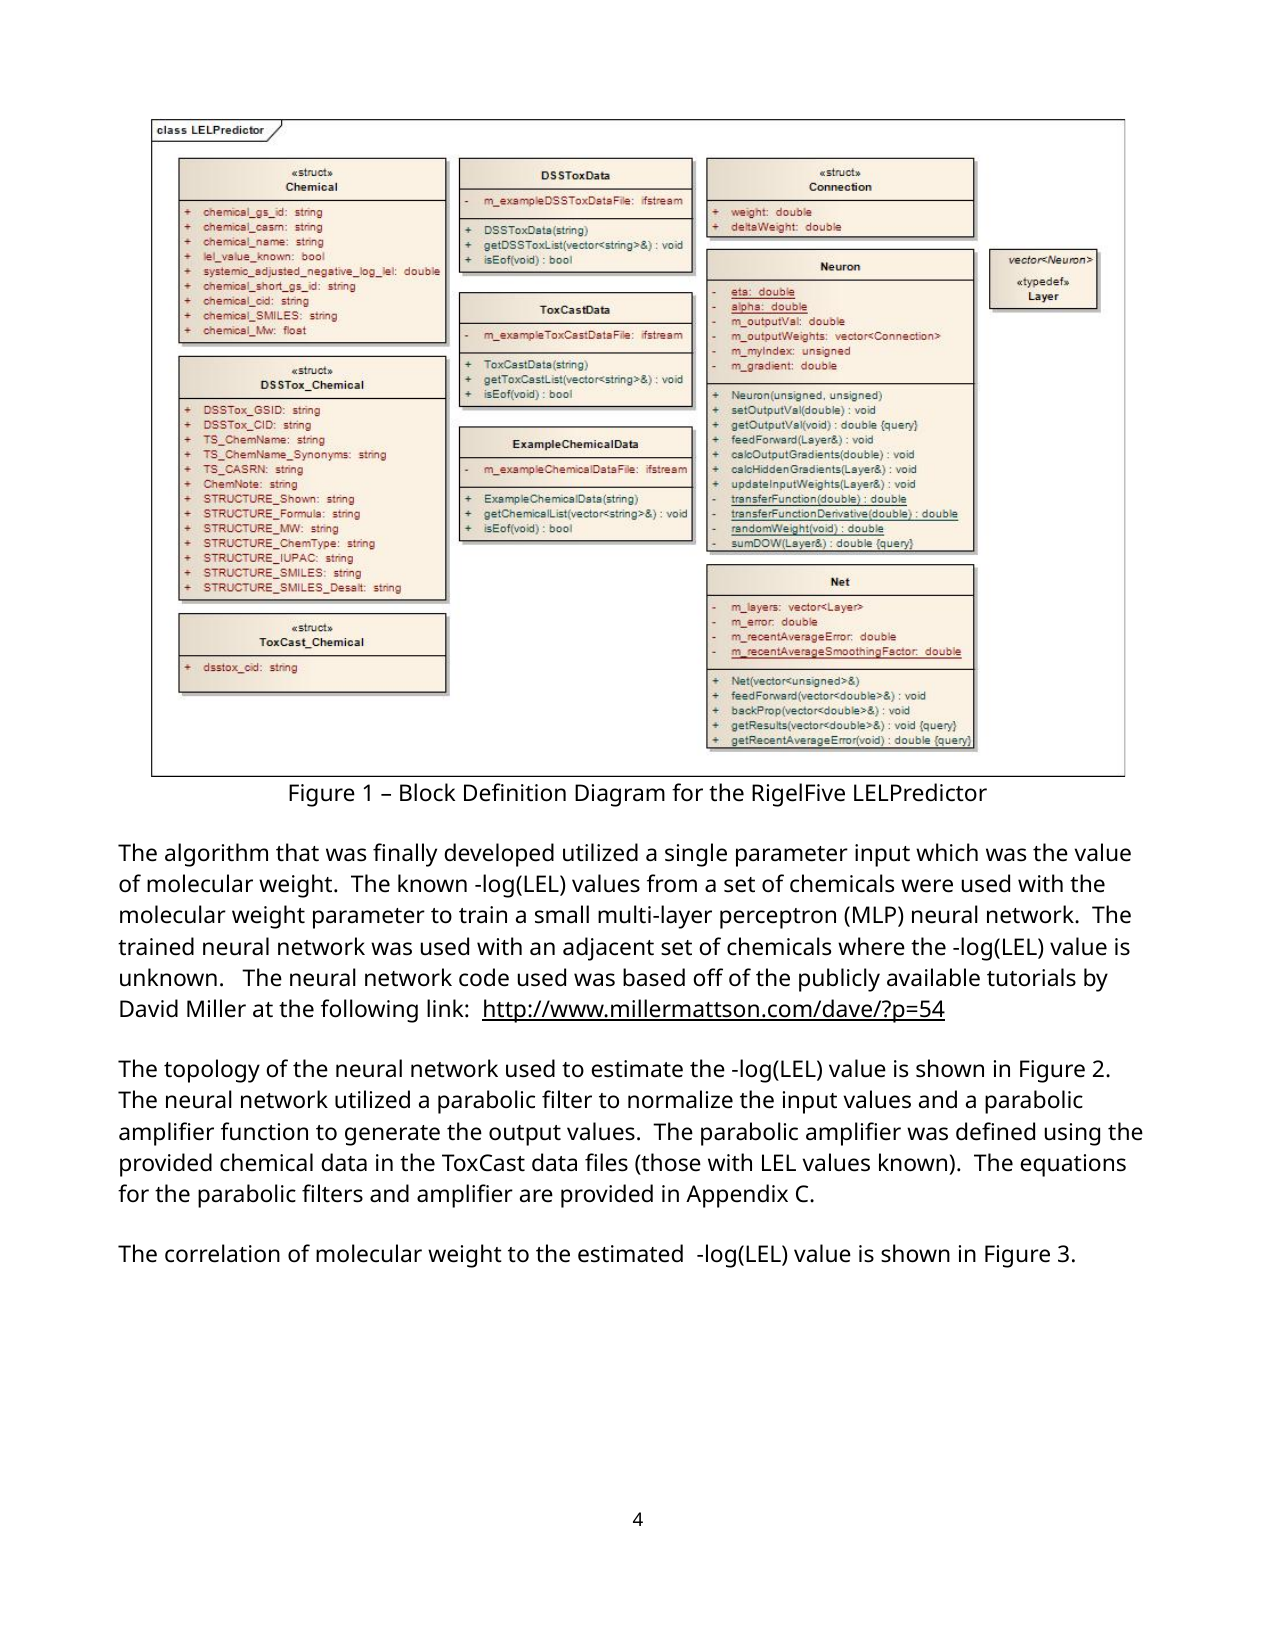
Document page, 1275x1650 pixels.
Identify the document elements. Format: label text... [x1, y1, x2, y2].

text The topology of the neural network used to estimate the -log(LEL) value is shown in Figure 2. The neural network utilized a parabolic filter to normalize the input values and a parabolic amplifier function to generate the output values. The parabolic amplifier was defined using the provided chemical data in the ToxCast data files (those with LEL values known). The equations for the parabolic filters and amplifier are provided in Appendix C. [118, 1053, 1157, 1209]
text The algorithm that was finally developed utilized a single parameter input which was the value of molecular weight. The known -log(LEL) values from a set of chemicals were used with the molecular weight parameter to train a small multi-layer perceptron (MLP) neural network. The trained neural network was used with an adjacent set of chemicals where the -log(LEL) value is unknown. The neural network code used was based off of the publicly available tutorials by David Miller at the following link: http://www.millermattson.com/dave/?p=54 [118, 837, 1157, 1024]
text The correlation of molecular weight to the estimated -log(LEL) value is shown in Figure 3. [118, 1238, 1157, 1269]
text Figure 1 – Block Definition Diagram for the RigelFive LELPredictor [118, 118, 1157, 808]
picture [150, 118, 1125, 777]
